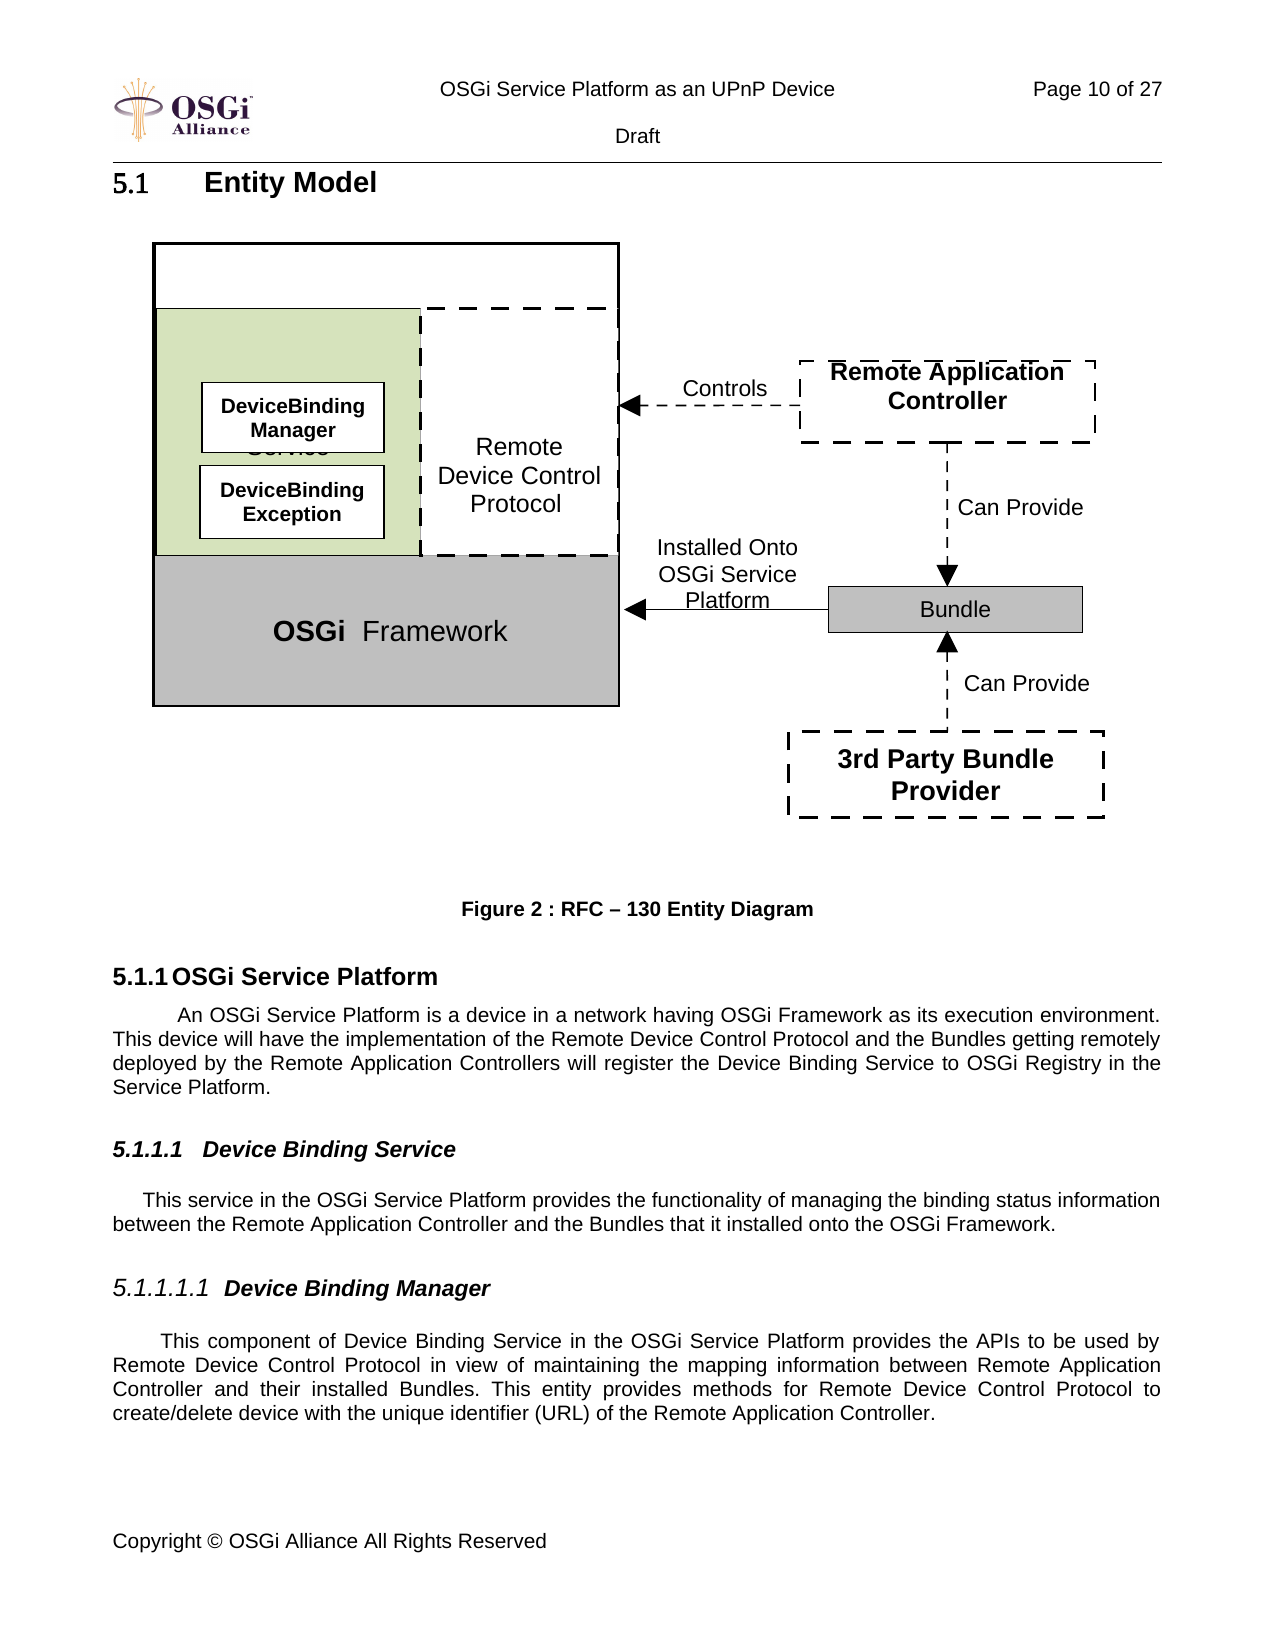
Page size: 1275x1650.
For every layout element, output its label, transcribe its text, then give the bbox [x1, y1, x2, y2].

text Figure 2 : RFC – 130 Entity Diagram [112, 897, 1162, 921]
subtitle Device Binding Service [112, 1136, 1162, 1162]
text An OSGi Service Platform is a device in a network having OSGi Framework as its execution environment. This device will have the implementation of the Remote Device Control Protocol and the Bundles getting remotely deployed by the Remote Application Controllers will register the Device Binding Service to OSGi Registry in the Service Platform. [112, 1003, 1162, 1098]
text This component of Device Binding Service in the OSGi Service Platform provides the APIs to be used by Remote Device Control Protocol in view of maintaining the mapping information between Remote Application Controller and their installed Bundles. This entity provides methods for Remote Device Control Protocol to create/delete device with the unique identifier (URL) of the Remote Application Controller. [112, 1329, 1162, 1425]
subtitle Entity Model [112, 163, 1162, 199]
text This service in the OSGi Service Platform provides the functionality of managing the binding status information between the Remote Application Controller and the Bundles that it installed onto the OSGi Framework. [112, 1188, 1162, 1236]
subtitle OSGi Service Platform [112, 961, 1162, 990]
subtitle Device Binding Manager [112, 1273, 1162, 1302]
picture [114, 78, 253, 142]
